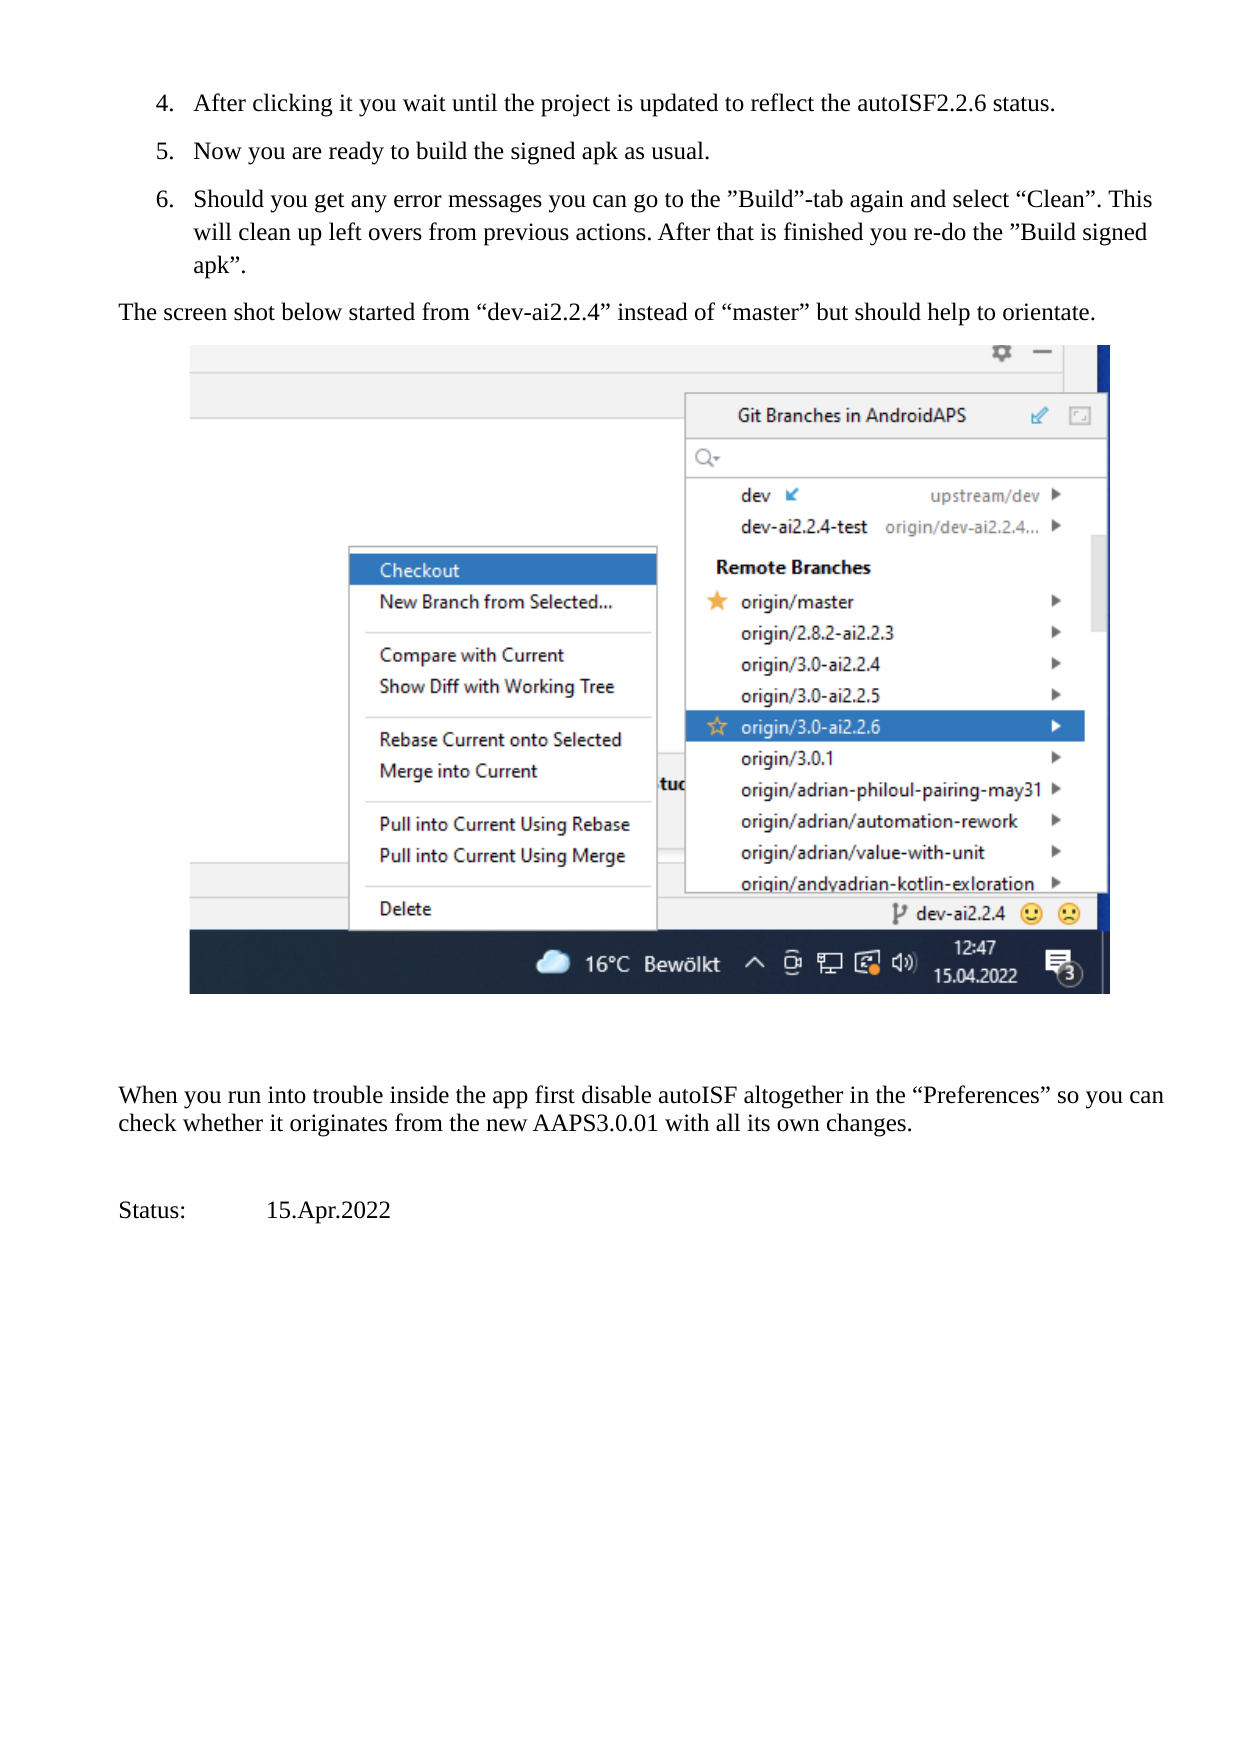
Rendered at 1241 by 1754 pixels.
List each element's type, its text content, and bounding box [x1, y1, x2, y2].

list Should you get any error messages you can go to the ”Build”-tab again and select “Clean”. This will clean up left overs from previous actions. After that is finished you re-do the ”Build signed apk”. [156, 184, 1181, 278]
picture [189, 345, 1110, 994]
list After clicking it you wait until the project is updated to reflect the autoISF2.2.6 status. [156, 88, 1181, 117]
text Status: 15.Apr.2022 [118, 1195, 1181, 1223]
list Now you are ready to build the signed apk as usual. [156, 136, 1181, 165]
text The screen shot below started from “dev-ai2.2.4” instead of “master” but should help to orientate. [118, 297, 1181, 326]
text When you run into trouble inside the app first disable autoISF altogether in the “Preferences” so you can check whether it originates from the new AAPS3.0.01 with all its own changes. [118, 1080, 1181, 1137]
